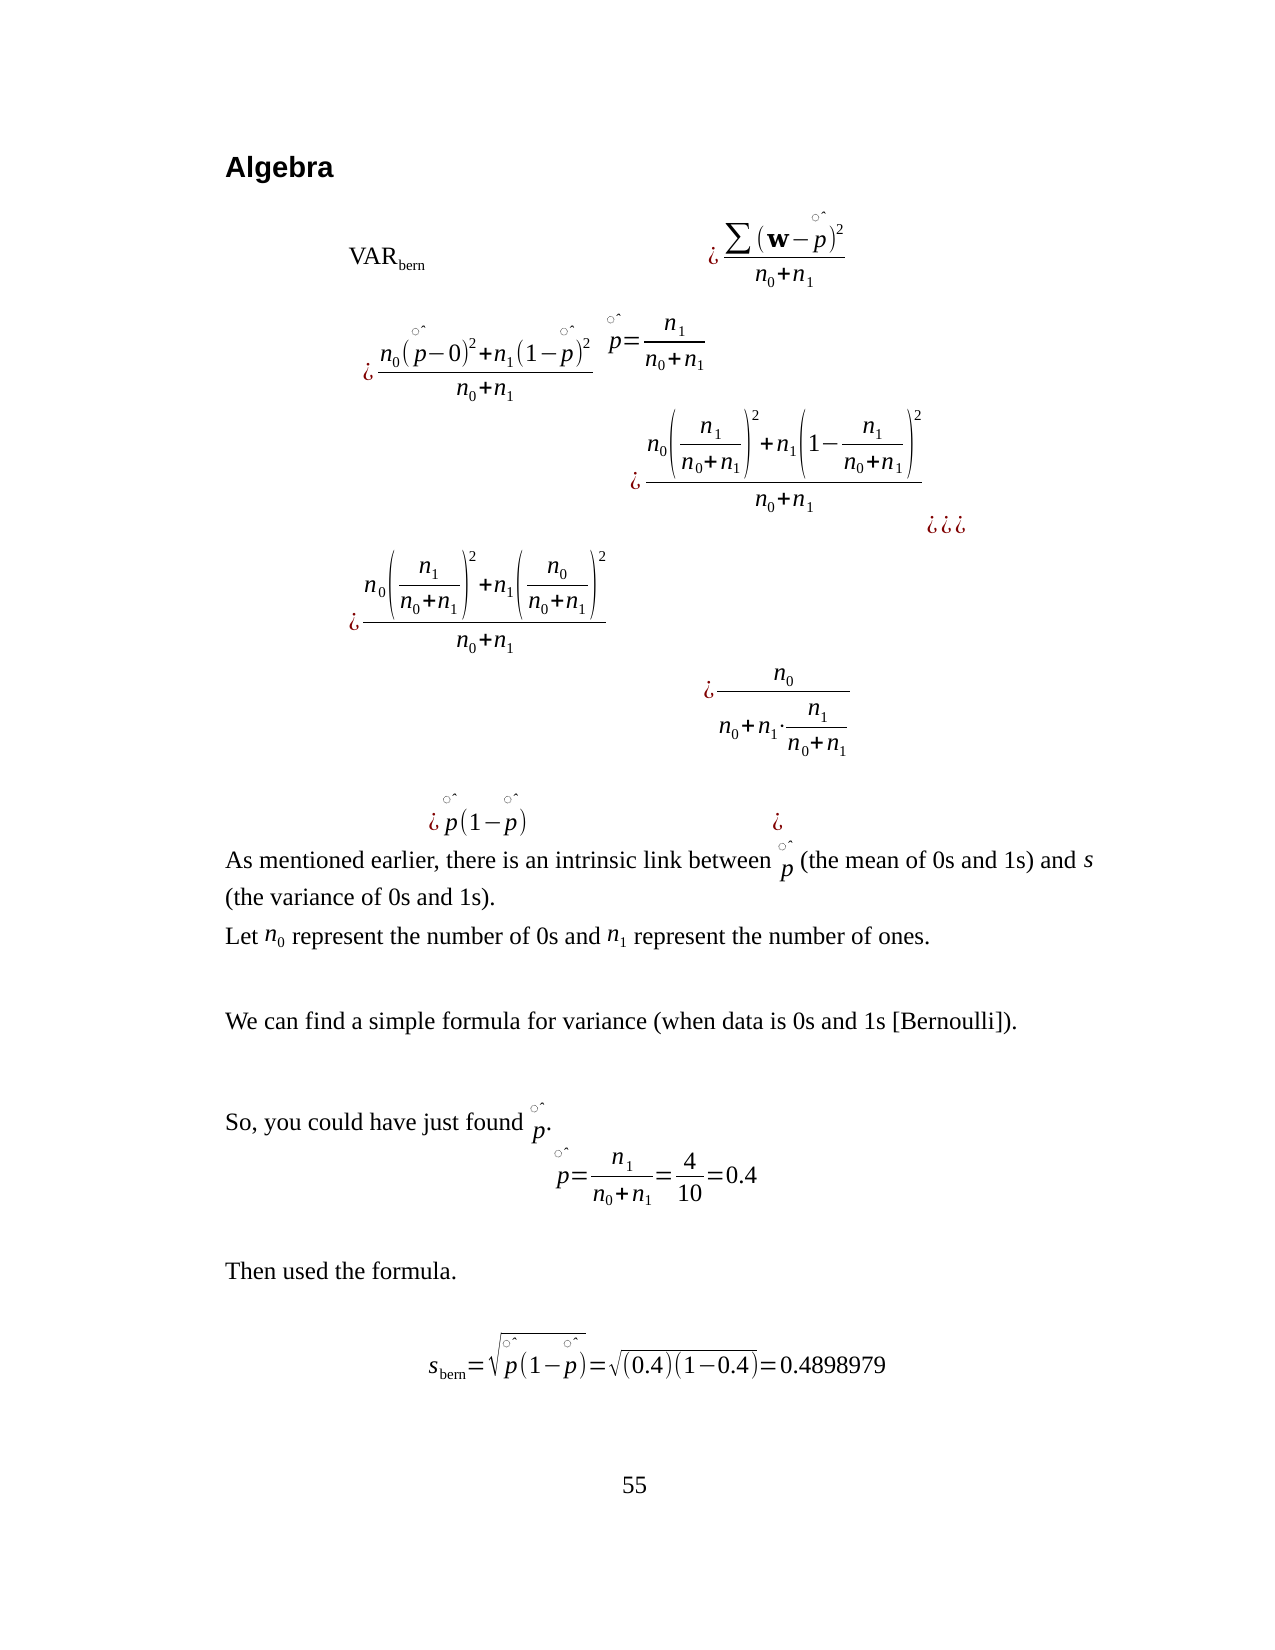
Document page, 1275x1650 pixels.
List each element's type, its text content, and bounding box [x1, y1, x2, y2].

list So, you could have just found . [187, 1100, 1125, 1144]
list As mentioned earlier, there is an intrinsic link between (the mean of 0s and 1s) and (the variance of 0s and 1s). [187, 205, 1125, 911]
subtitle Algebra [187, 150, 1125, 183]
list We can find a simple formula for variance (when data is 0s and 1s [Bernoulli]). [187, 1006, 1125, 1035]
list Let represent the number of 0s and represent the number of ones. [187, 919, 1125, 951]
list Then used the formula. [187, 1256, 1125, 1285]
